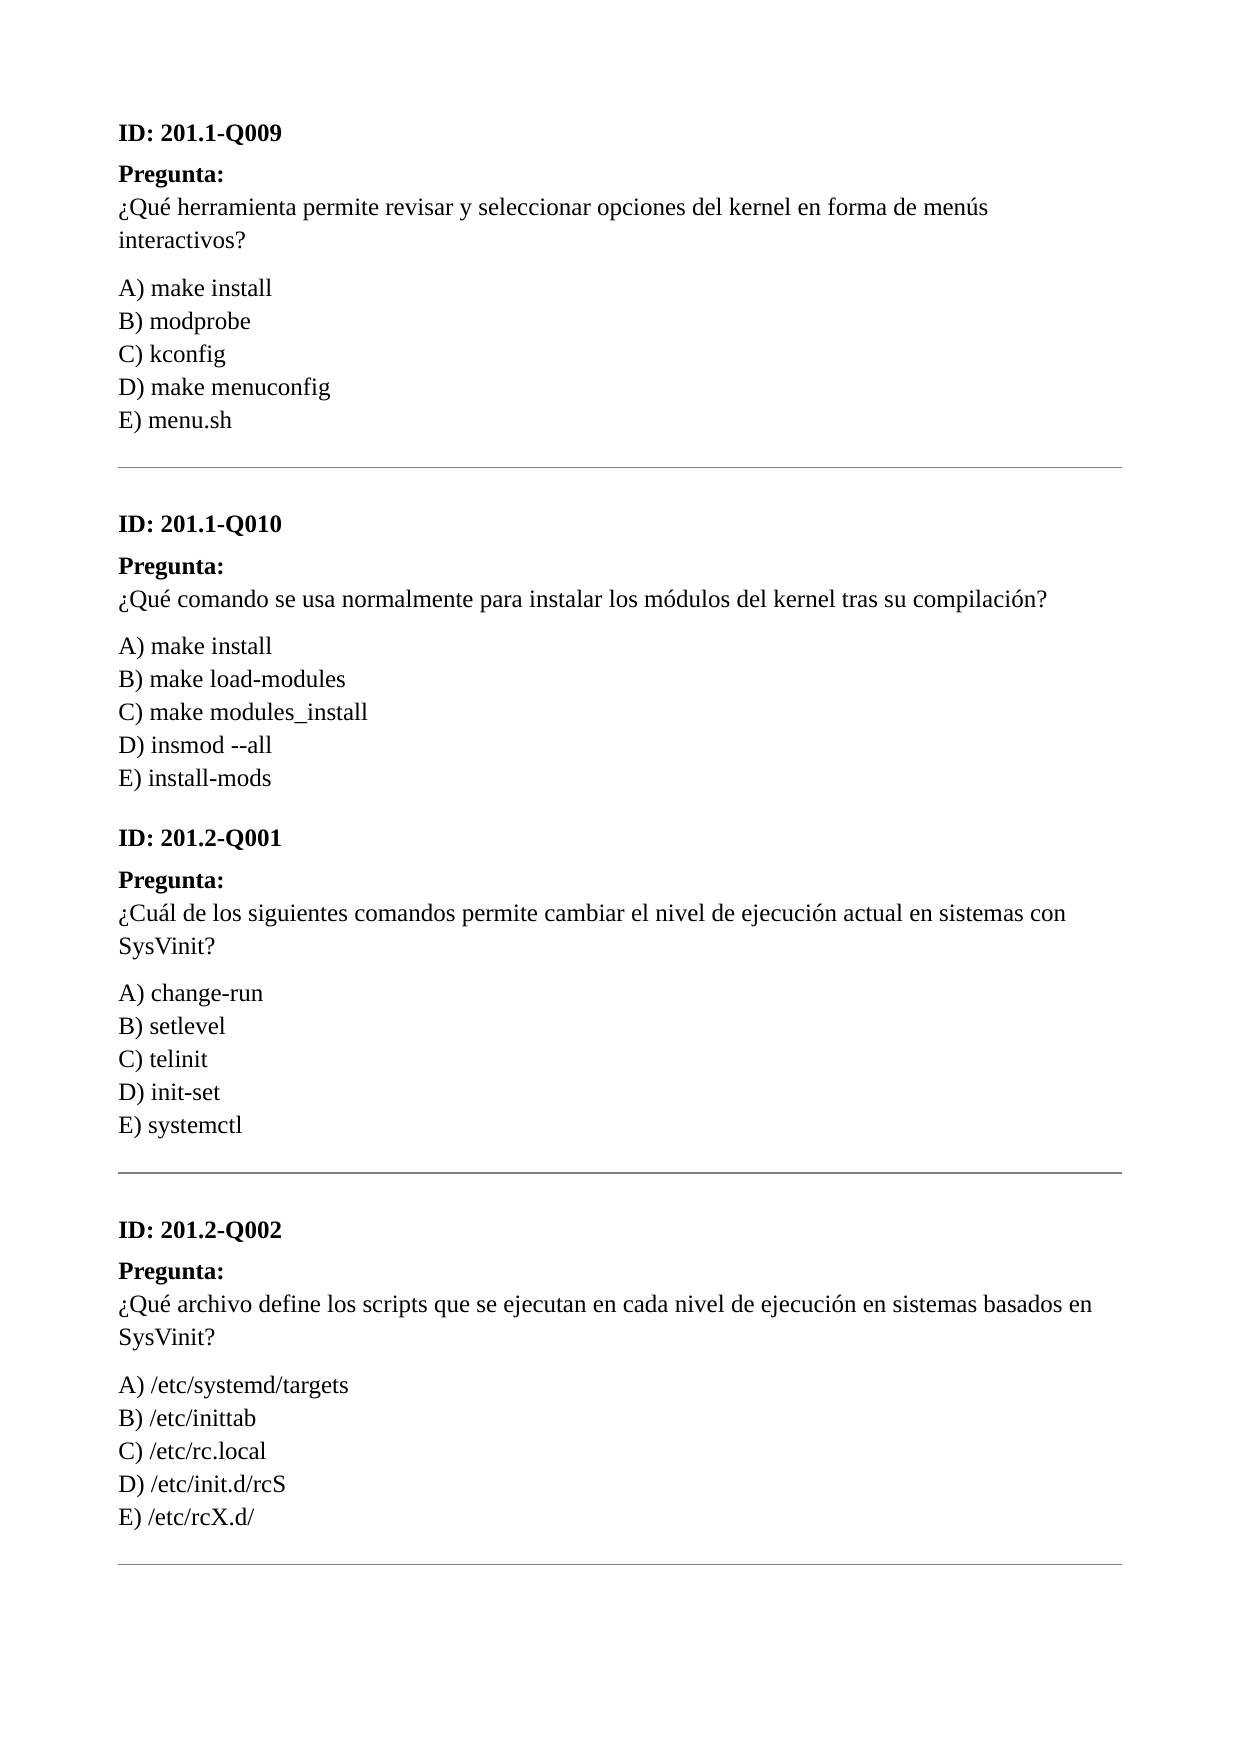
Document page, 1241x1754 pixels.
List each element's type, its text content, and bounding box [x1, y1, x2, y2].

subtitle ID: 201.1-Q010 [118, 509, 1122, 538]
subtitle ID: 201.2-Q002 [118, 1215, 1122, 1244]
text A) change-run B) setlevel C) telinit D) init-set E) systemctl [118, 978, 1122, 1139]
text A) make install B) modprobe C) kconfig D) make menuconfig E) menu.sh [118, 273, 1122, 434]
subtitle ID: 201.1-Q009 [118, 118, 1122, 147]
text A) /etc/systemd/targets B) /etc/inittab C) /etc/rc.local D) /etc/init.d/rcS E) /etc/rcX.d/ [118, 1370, 1122, 1531]
text Pregunta: ¿Qué comando se usa normalmente para instalar los módulos del kernel tras su compilación? [118, 551, 1122, 612]
subtitle ID: 201.2-Q001 [118, 823, 1122, 852]
text Pregunta: ¿Cuál de los siguientes comandos permite cambiar el nivel de ejecución actual en sistemas con SysVinit? [118, 865, 1122, 959]
text Pregunta: ¿Qué herramienta permite revisar y seleccionar opciones del kernel en forma de menús interactivos? [118, 159, 1122, 254]
text Pregunta: ¿Qué archivo define los scripts que se ejecutan en cada nivel de ejecución en sistemas basados en SysVinit? [118, 1256, 1122, 1351]
text A) make install B) make load-modules C) make modules_install D) insmod --all E) install-mods [118, 631, 1122, 792]
